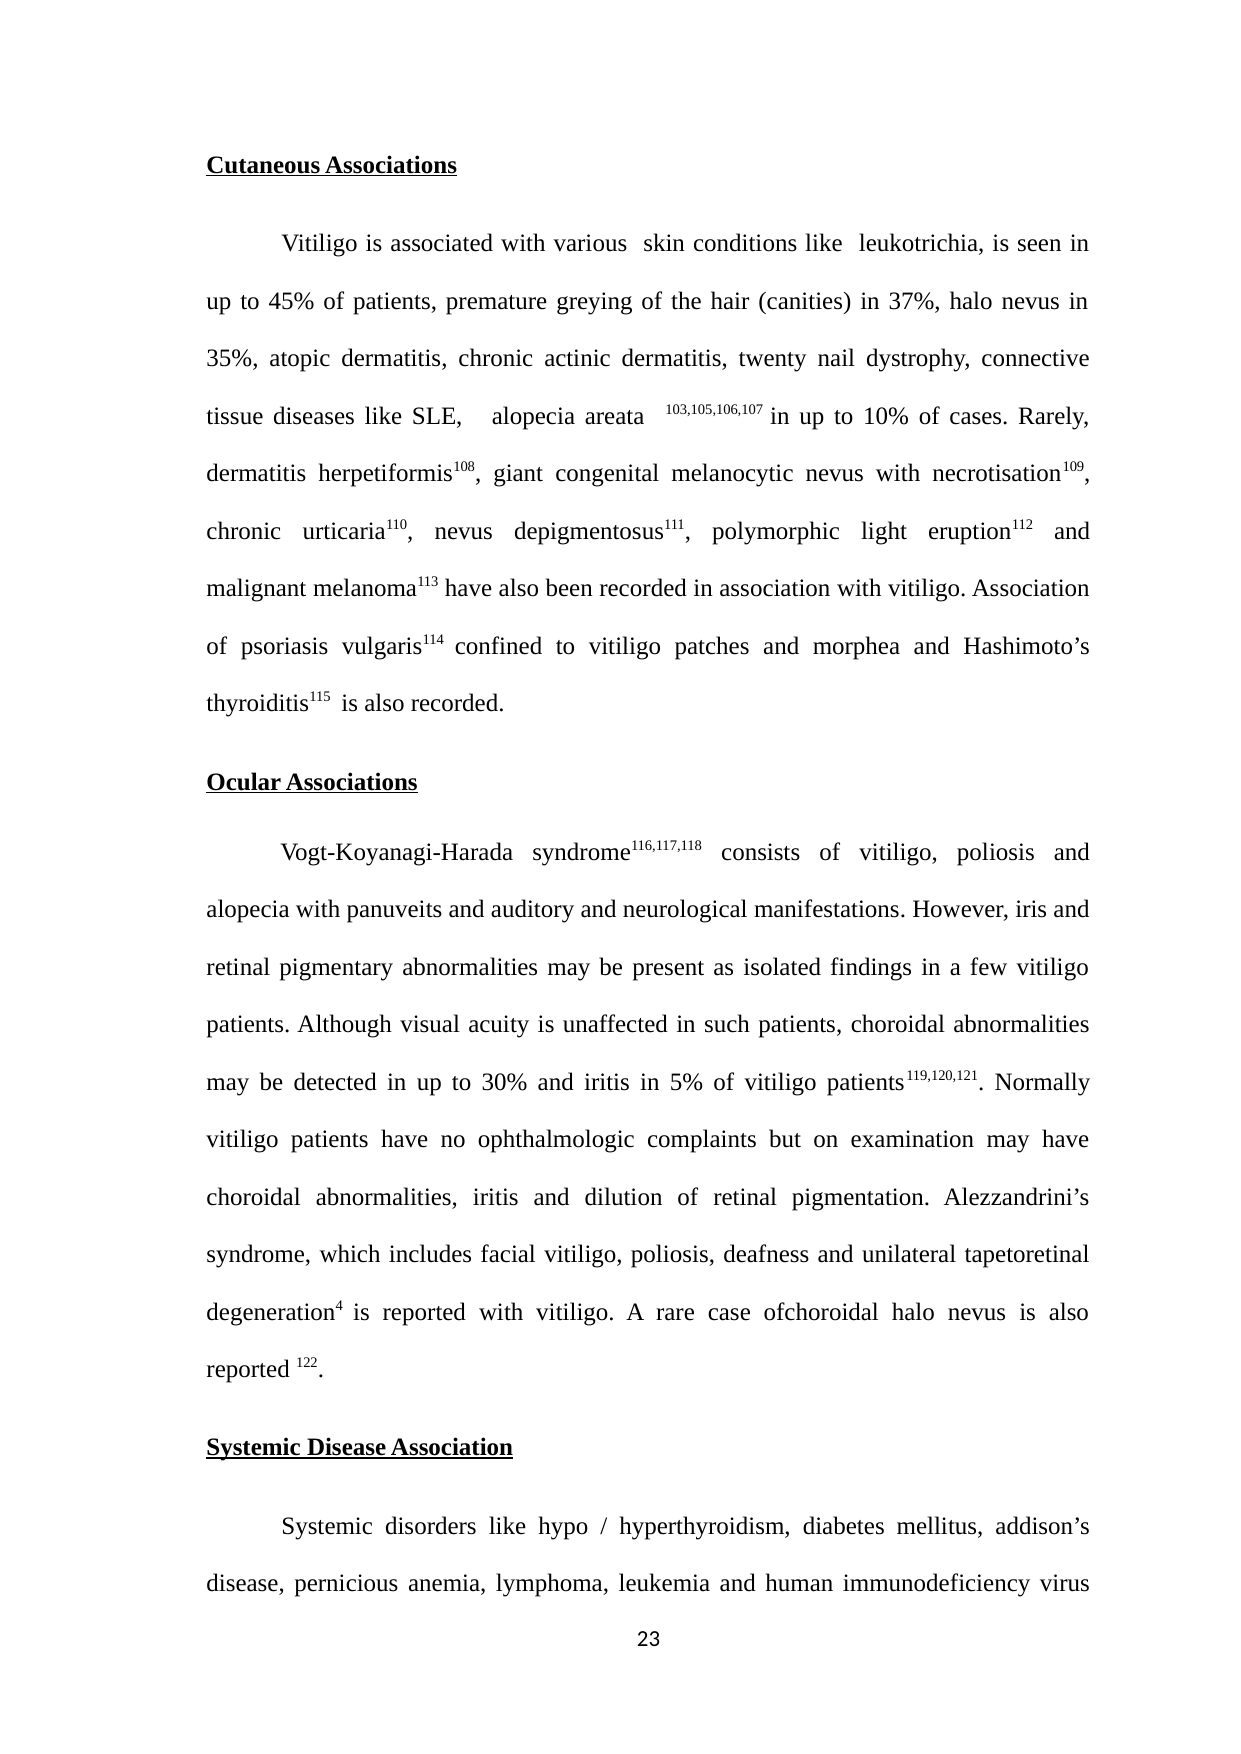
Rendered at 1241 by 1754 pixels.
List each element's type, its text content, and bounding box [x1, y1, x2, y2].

list Vitiligo is associated with various skin conditions like leukotrichia, is seen in up to 45% of patients, premature greying of the hair (canities) in 37%, halo nevus in 35%, atopic dermatitis, chronic actinic dermatitis, twenty nail dystrophy, connective tissue diseases like SLE, alopecia areata 103,105,106,107 in up to 10% of cases. Rarely, dermatitis herpetiformis108, giant congenital melanocytic nevus with necrotisation109, chronic urticaria110, nevus depigmentosus111, polymorphic light eruption112 and malignant melanoma113 have also been recorded in association with vitiligo. Association of psoriasis vulgaris114 confined to vitiligo patches and morphea and Hashimoto’s thyroiditis115 is also recorded. [206, 228, 1090, 717]
text Ocular Associations [206, 767, 1090, 795]
text Cutaneous Associations [206, 150, 1090, 179]
text Systemic Disease Association [206, 1432, 1090, 1461]
text Vogt-Koyanagi-Harada syndrome116,117,118 consists of vitiligo, poliosis and alopecia with panuveits and auditory and neurological manifestations. However, iris and retinal pigmentary abnormalities may be present as isolated findings in a few vitiligo patients. Although visual acuity is unaffected in such patients, choroidal abnormalities may be detected in up to 30% and iritis in 5% of vitiligo patients119,120,121. Normally vitiligo patients have no ophthalmologic complaints but on examination may have choroidal abnormalities, iritis and dilution of retinal pigmentation. Alezzandrini’s syndrome, which includes facial vitiligo, poliosis, deafness and unilateral tapetoretinal degeneration4 is reported with vitiligo. A rare case ofchoroidal halo nevus is also reported 122. [206, 837, 1090, 1383]
text Systemic disorders like hypo / hyperthyroidism, diabetes mellitus, addison’s disease, pernicious anemia, lymphoma, leukemia and human immunodeficiency virus [206, 1511, 1090, 1597]
